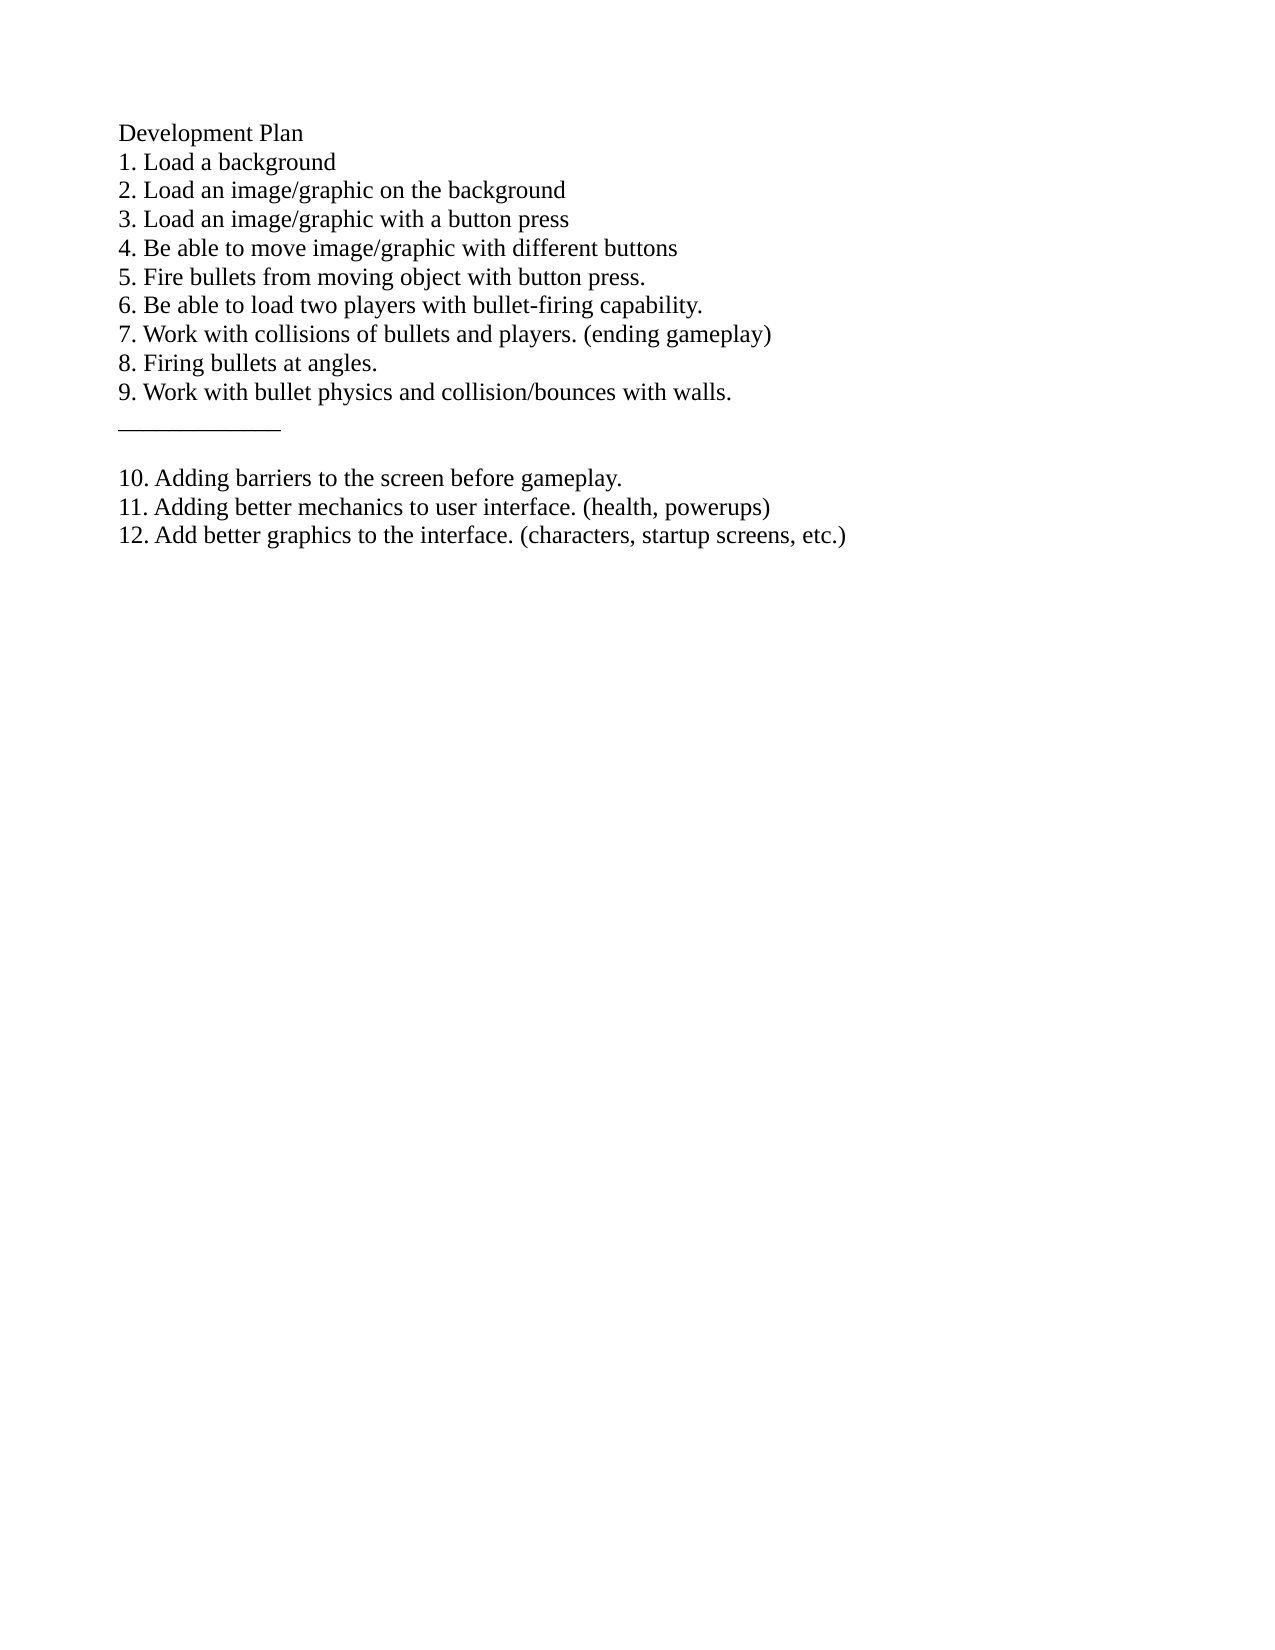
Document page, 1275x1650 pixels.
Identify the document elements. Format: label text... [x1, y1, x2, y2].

text 10. Adding barriers to the screen before gameplay. [118, 463, 1157, 492]
text 9. Work with bullet physics and collision/bounces with walls. [118, 377, 1157, 406]
text 12. Add better graphics to the interface. (characters, startup screens, etc.) [118, 521, 1157, 549]
text 7. Work with collisions of bullets and players. (ending gameplay) [118, 319, 1157, 348]
text 4. Be able to move image/graphic with different buttons [118, 233, 1157, 262]
text 5. Fire bullets from moving object with button press. [118, 262, 1157, 291]
text Development Plan [118, 118, 1157, 147]
text 2. Load an image/graphic on the background [118, 176, 1157, 204]
text 3. Load an image/graphic with a button press [118, 204, 1157, 233]
text 11. Adding better mechanics to user interface. (health, powerups) [118, 492, 1157, 521]
text 8. Firing bullets at angles. [118, 348, 1157, 377]
text _____________ [118, 406, 1157, 434]
text 6. Be able to load two players with bullet-firing capability. [118, 291, 1157, 319]
text 1. Load a background [118, 147, 1157, 176]
